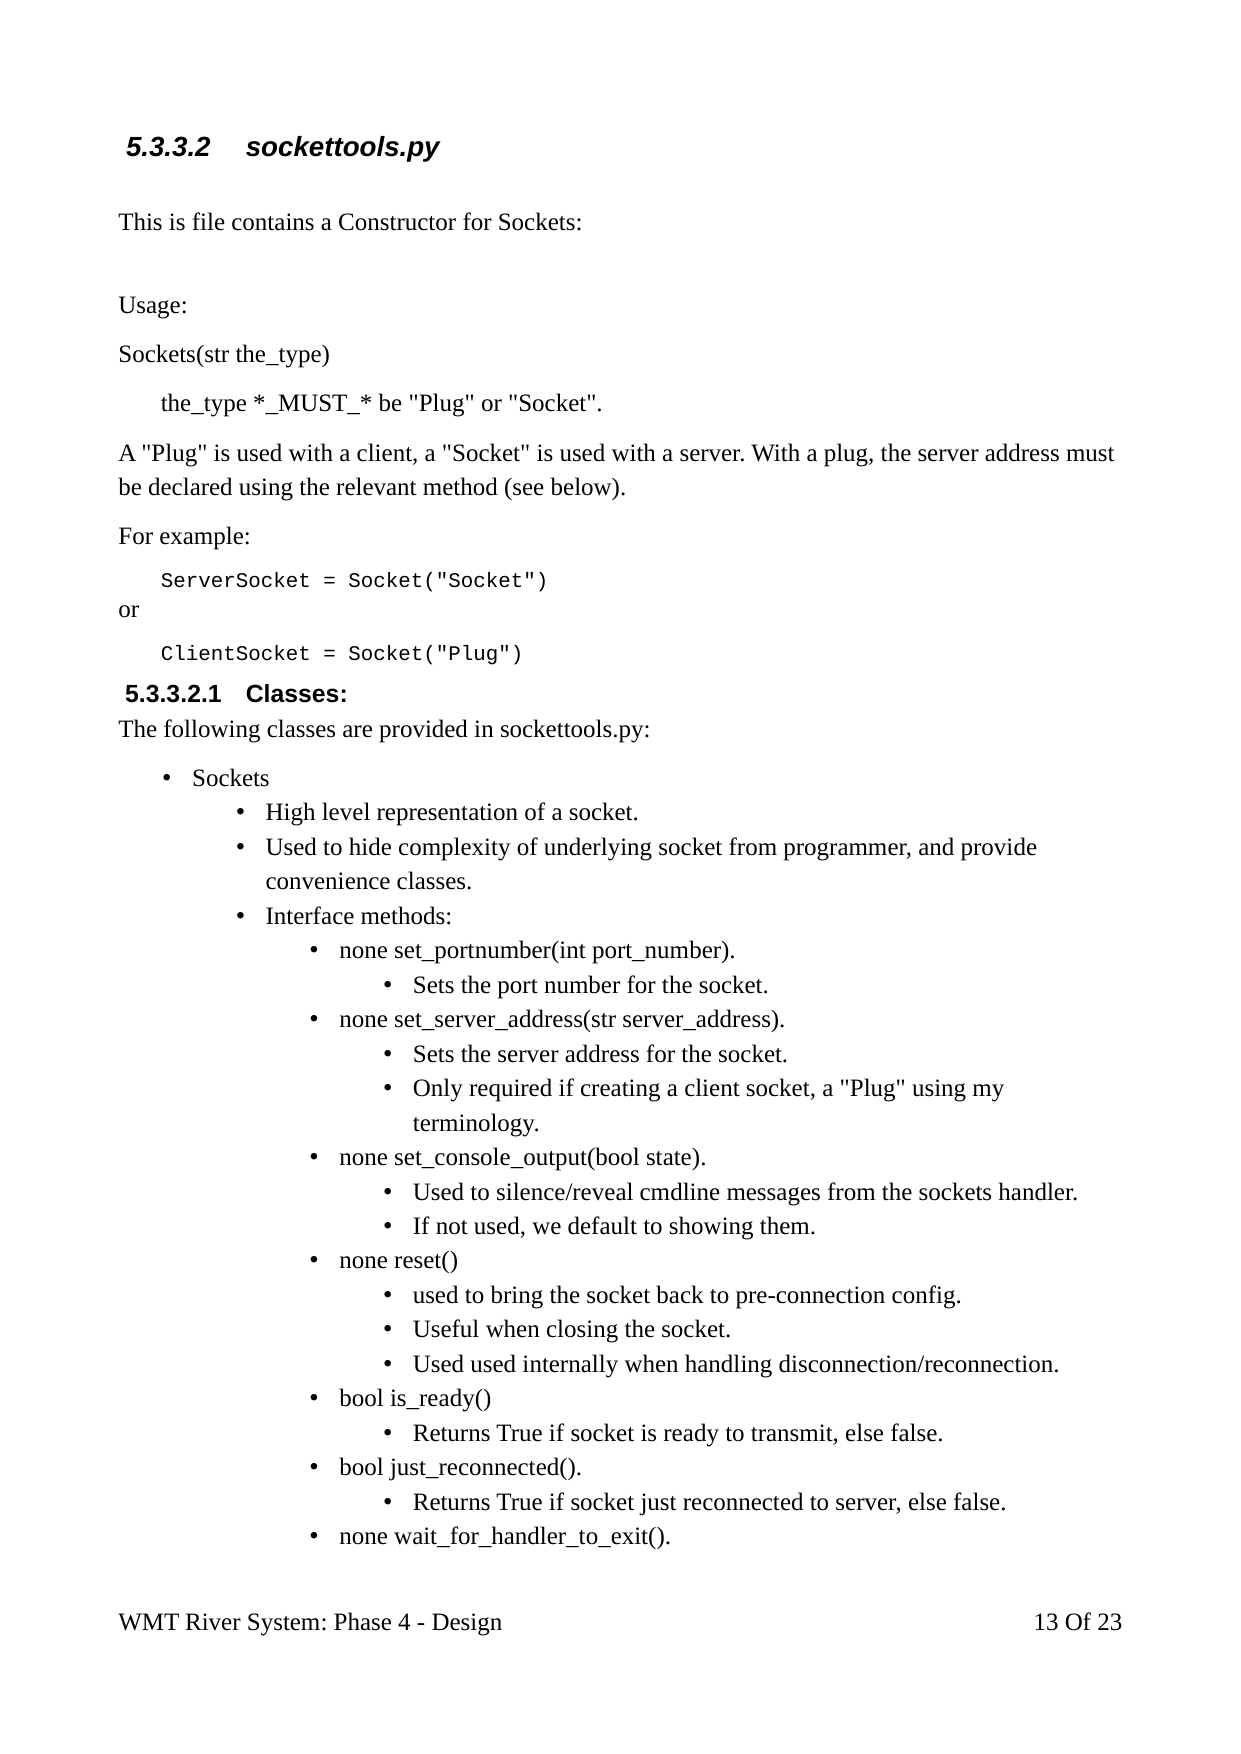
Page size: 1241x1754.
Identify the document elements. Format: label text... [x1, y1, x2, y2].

list none set_console_output(bool state). [309, 1142, 1122, 1171]
text or [118, 594, 1122, 623]
list bool is_ready() [309, 1383, 1122, 1412]
list none set_server_address(str server_address). [309, 1004, 1122, 1033]
list none set_portnumber(int port_number). [309, 935, 1122, 964]
list Used to hide complexity of underlying socket from programmer, and provide convenience classes. [236, 832, 1122, 895]
text Sockets(str the_type) [118, 339, 1122, 368]
list Returns True if socket is ready to transmit, else false. [383, 1418, 1122, 1447]
list Interface methods: [236, 901, 1122, 929]
subtitle Classes: [118, 679, 1122, 708]
list none reset() [309, 1246, 1122, 1274]
list Sockets [162, 763, 1122, 792]
subtitle sockettools.py [118, 131, 1122, 194]
text A "Plug" is used with a client, a "Socket" is used with a server. With a plug, the server address must be declared using the relevant method (see below). [118, 438, 1122, 501]
list If not used, we default to showing them. [383, 1211, 1122, 1240]
list Only required if creating a client socket, a "Plug" using my terminology. [383, 1073, 1122, 1136]
list Used to silence/reveal cmdline messages from the sockets handler. [383, 1177, 1122, 1205]
list Useful when closing the socket. [383, 1314, 1122, 1343]
text ServerSocket = Socket("Socket") [161, 570, 1122, 594]
list High level representation of a socket. [236, 797, 1122, 826]
text the_type *_MUST_* be "Plug" or "Socket". [161, 388, 1122, 417]
list bool just_reconnected(). [309, 1452, 1122, 1481]
text For example: [118, 521, 1122, 550]
text Usage: [118, 290, 1122, 319]
list used to bring the socket back to pre-connection config. [383, 1280, 1122, 1309]
list none wait_for_handler_to_exit(). [309, 1521, 1122, 1550]
list Returns True if socket just reconnected to server, else false. [383, 1487, 1122, 1516]
text This is file contains a Constructor for Sockets: [118, 207, 1122, 270]
text The following classes are provided in sockettools.py: [118, 714, 1122, 743]
list Used used internally when handling disconnection/reconnection. [383, 1349, 1122, 1378]
list Sets the server address for the socket. [383, 1039, 1122, 1067]
text ClientSocket = Socket("Plug") [161, 643, 1122, 667]
list Sets the port number for the socket. [383, 970, 1122, 998]
